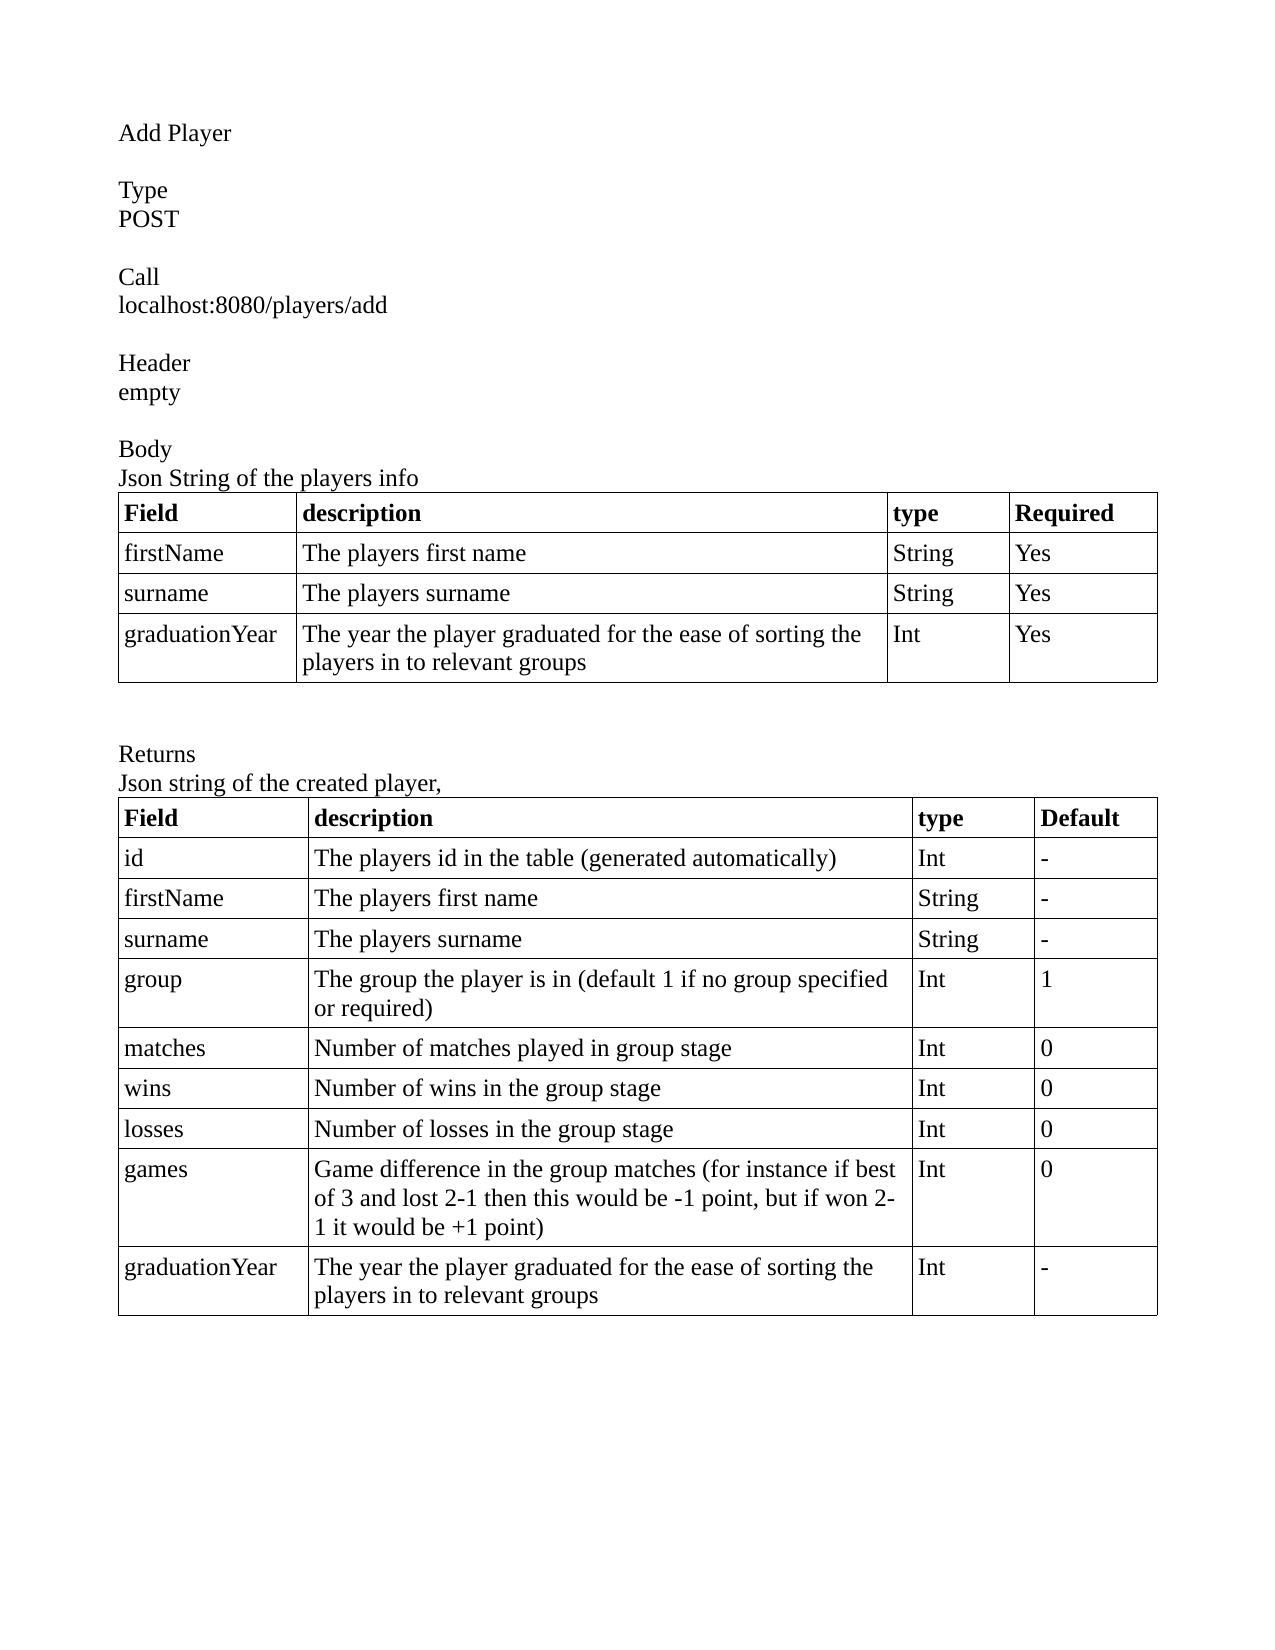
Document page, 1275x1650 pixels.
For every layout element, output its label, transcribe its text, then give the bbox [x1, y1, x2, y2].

table_cell - [1035, 1247, 1157, 1315]
table_cell The players first name [309, 879, 912, 918]
table_cell id [119, 838, 308, 878]
text Returns [118, 739, 1157, 768]
table_header Required [1010, 493, 1157, 532]
table_cell The group the player is in (default 1 if no group specified or required) [309, 959, 912, 1027]
table_cell The year the player graduated for the ease of sorting the players in to relevant groups [297, 614, 887, 682]
table_cell firstName [119, 533, 296, 572]
table_cell String [913, 879, 1034, 918]
table_cell 0 [1035, 1069, 1157, 1108]
table_cell - [1035, 879, 1157, 918]
table_header description [297, 493, 887, 532]
table_cell games [119, 1149, 308, 1246]
table_cell Int [913, 1069, 1034, 1108]
table_cell surname [119, 574, 296, 613]
table_cell graduationYear [119, 614, 296, 682]
table_cell surname [119, 919, 308, 958]
text Json String of the players info [118, 463, 1157, 492]
table_cell The players first name [297, 533, 887, 572]
table_cell Int [913, 1149, 1034, 1246]
table_cell The players surname [309, 919, 912, 958]
text localhost:8080/players/add [118, 291, 1157, 319]
table_header type [913, 798, 1034, 837]
table_cell Number of matches played in group stage [309, 1028, 912, 1068]
text Add Player [118, 118, 1157, 147]
table_cell losses [119, 1109, 308, 1148]
table_cell - [1035, 919, 1157, 958]
text Json string of the created player, [118, 768, 1157, 797]
table_cell Yes [1010, 574, 1157, 613]
table_cell Yes [1010, 533, 1157, 572]
table_cell 0 [1035, 1109, 1157, 1148]
table_cell String [888, 574, 1009, 613]
table_cell The players id in the table (generated automatically) [309, 838, 912, 878]
table_cell Yes [1010, 614, 1157, 682]
table_cell Number of wins in the group stage [309, 1069, 912, 1108]
table_cell - [1035, 838, 1157, 878]
text Body [118, 434, 1157, 463]
table_cell Game difference in the group matches (for instance if best of 3 and lost 2-1 then this would be -1 point, but if won 2-1 it would be +1 point) [309, 1149, 912, 1246]
table_cell Int [913, 838, 1034, 878]
table_header Field [119, 798, 308, 837]
table_cell Int [888, 614, 1009, 682]
text Call [118, 262, 1157, 291]
table_cell The year the player graduated for the ease of sorting the players in to relevant groups [309, 1247, 912, 1315]
table_cell firstName [119, 879, 308, 918]
table_cell graduationYear [119, 1247, 308, 1315]
table_cell 1 [1035, 959, 1157, 1027]
text Header [118, 348, 1157, 377]
table_cell The players surname [297, 574, 887, 613]
table_cell 0 [1035, 1149, 1157, 1246]
table_cell 0 [1035, 1028, 1157, 1068]
table_header Default [1035, 798, 1157, 837]
table_cell Int [913, 1028, 1034, 1068]
table_header type [888, 493, 1009, 532]
table_cell Int [913, 1247, 1034, 1315]
text Type [118, 176, 1157, 204]
table_cell wins [119, 1069, 308, 1108]
table_cell String [888, 533, 1009, 572]
table_cell Int [913, 1109, 1034, 1148]
table_cell Number of losses in the group stage [309, 1109, 912, 1148]
table_header Field [119, 493, 296, 532]
table_cell Int [913, 959, 1034, 1027]
text POST [118, 204, 1157, 233]
table_header description [309, 798, 912, 837]
text empty [118, 377, 1157, 406]
table_cell matches [119, 1028, 308, 1068]
table_cell String [913, 919, 1034, 958]
table_cell group [119, 959, 308, 1027]
